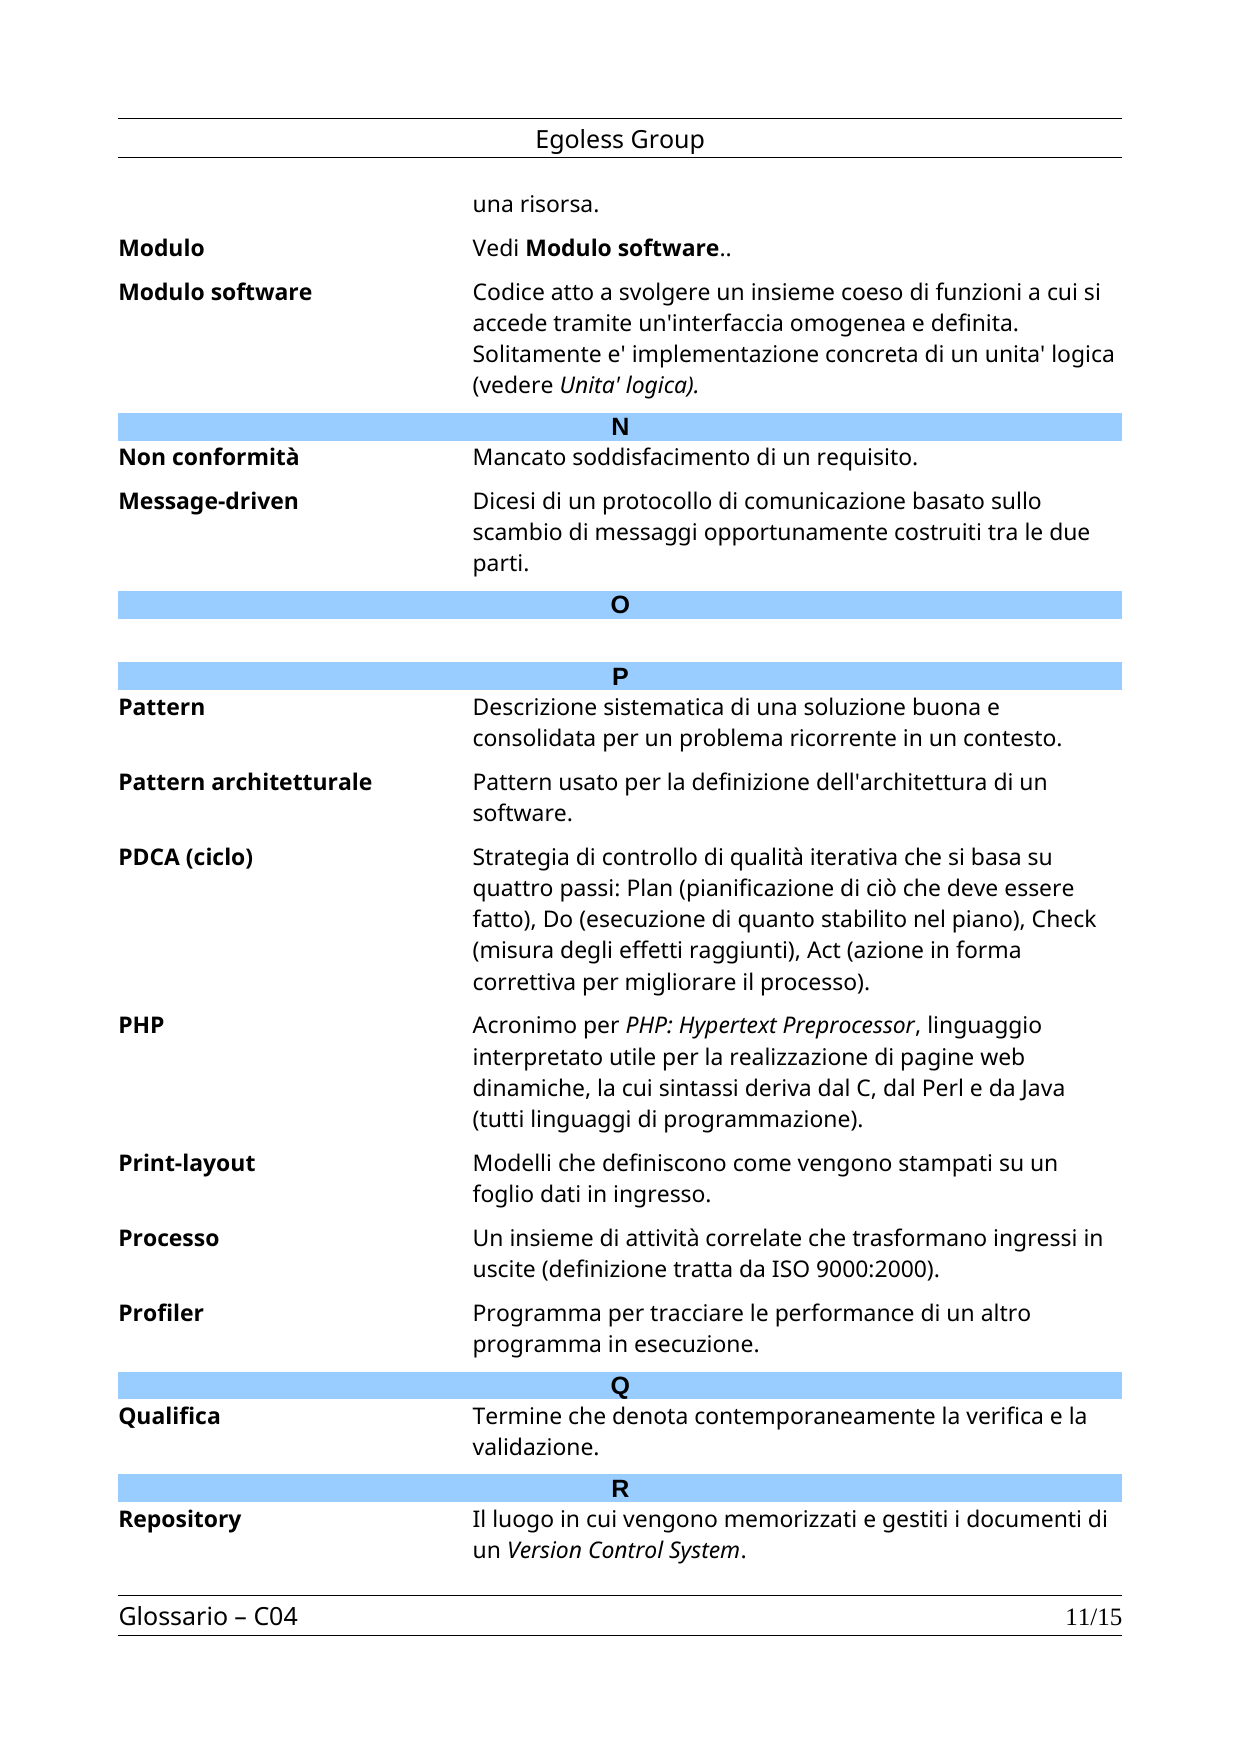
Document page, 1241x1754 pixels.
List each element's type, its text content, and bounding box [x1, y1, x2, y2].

text Qualifica Termine che denota contemporaneamente la verifica e la validazione. [118, 1399, 1122, 1462]
text PHP Acronimo per PHP: Hypertext Preprocessor, linguaggio interpretato utile per la realizzazione di pagine web dinamiche, la cui sintassi deriva dal C, dal Perl e da Java (tutti linguaggi di programmazione). [118, 1009, 1122, 1134]
text Message-driven Dicesi di un protocollo di comunicazione basato sullo scambio di messaggi opportunamente costruiti tra le due parti. [118, 484, 1122, 578]
text una risorsa. [118, 188, 1122, 219]
text Profiler Programma per tracciare le performance di un altro programma in esecuzione. [118, 1297, 1122, 1359]
text Repository Il luogo in cui vengono memorizzati e gestiti i documenti di un Version Control System. [118, 1502, 1122, 1565]
text Processo Un insieme di attività correlate che trasformano ingressi in uscite (definizione tratta da ISO 9000:2000). [118, 1222, 1122, 1284]
text Modulo Vedi Modulo software.. [118, 232, 1122, 263]
text Non conformità Mancato soddisfacimento di un requisito. [118, 441, 1122, 472]
text Pattern Descrizione sistematica di una soluzione buona e consolidata per un problema ricorrente in un contesto. [118, 690, 1122, 753]
text Pattern architetturale Pattern usato per la definizione dell'architettura di un software. [118, 765, 1122, 828]
text PDCA (ciclo) Strategia di controllo di qualità iterativa che si basa su quattro passi: Plan (pianificazione di ciò che deve essere fatto), Do (esecuzione di quanto stabilito nel piano), Check (misura degli effetti raggiunti), Act (azione in forma correttiva per migliorare il processo). [118, 840, 1122, 997]
text Print-layout Modelli che definiscono come vengono stampati su un foglio dati in ingresso. [118, 1147, 1122, 1209]
text Modulo software Codice atto a svolgere un insieme coeso di funzioni a cui si accede tramite un'interfaccia omogenea e definita. Solitamente e' implementazione concreta di un unita' logica (vedere Unita' logica). [118, 275, 1122, 400]
